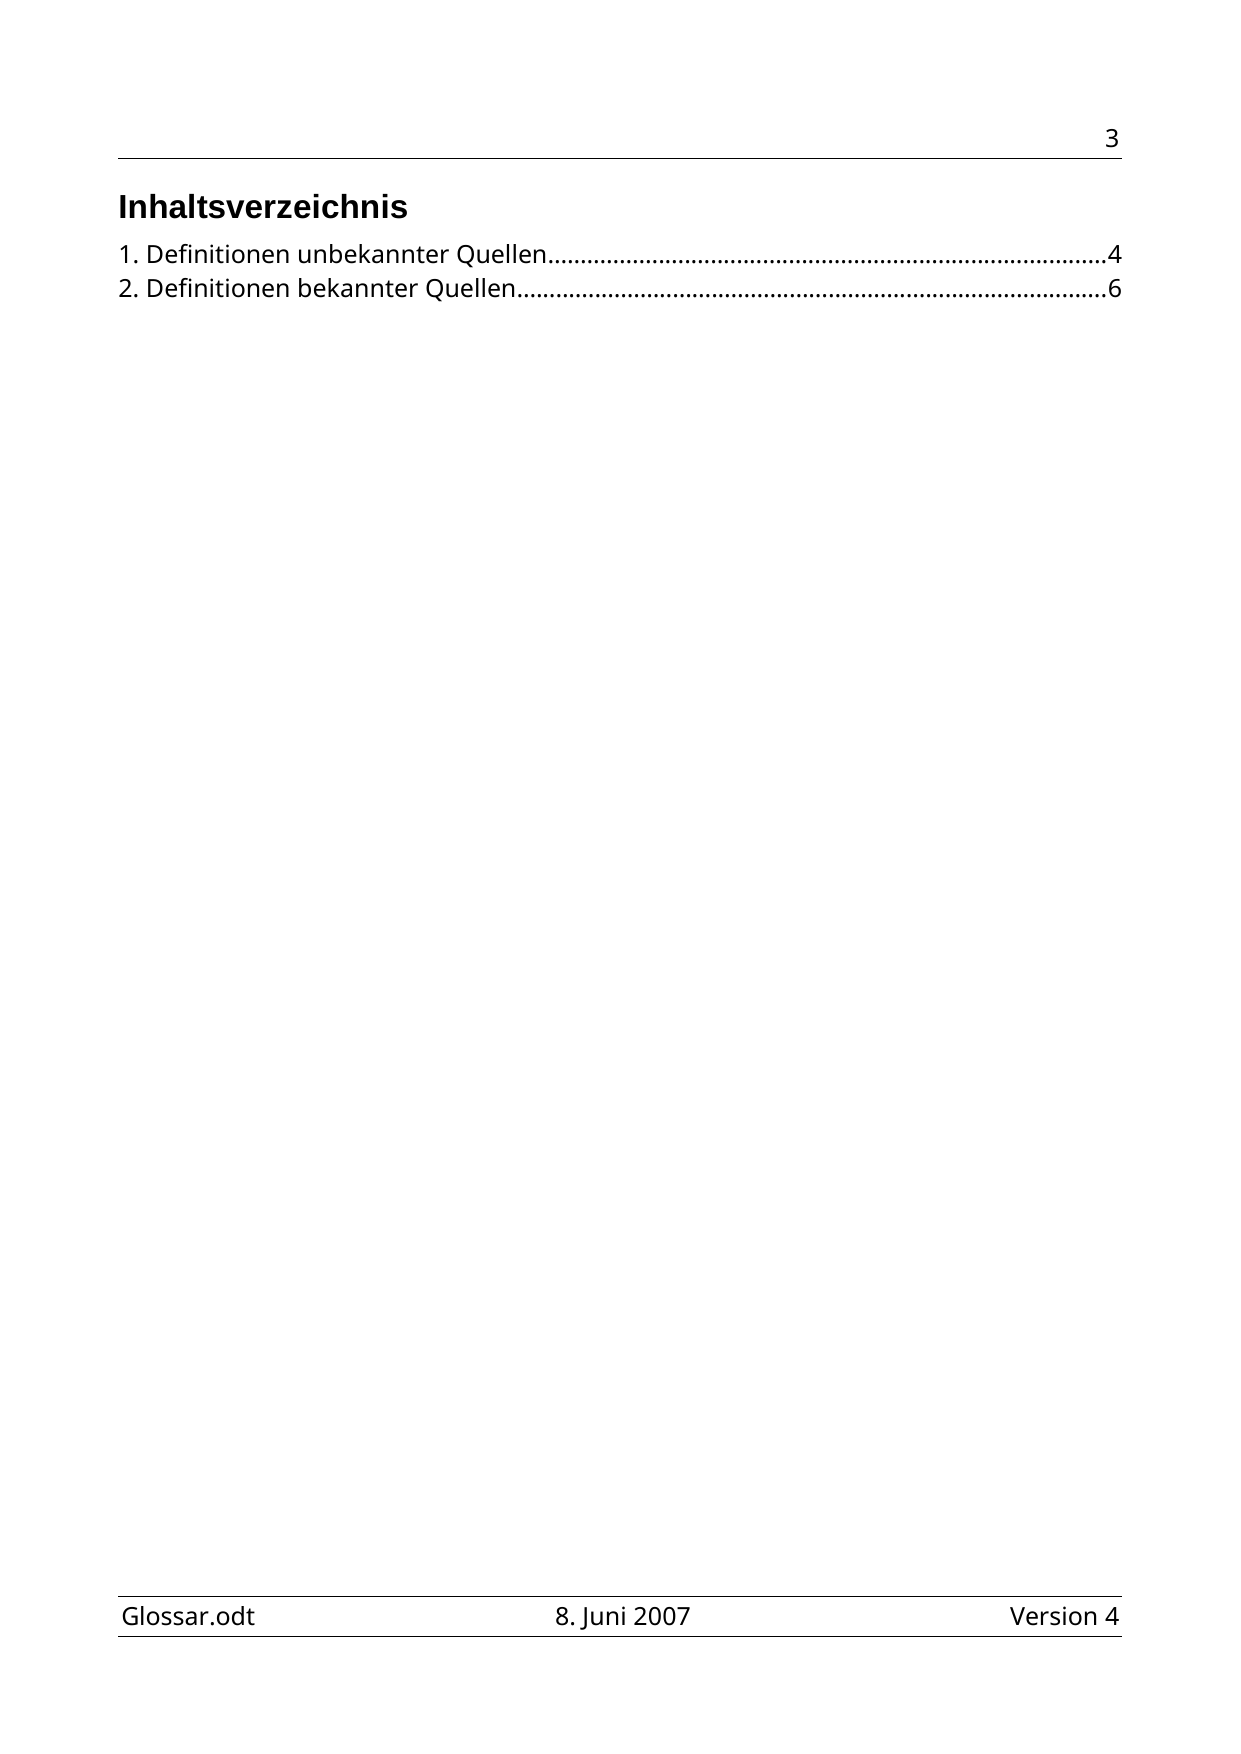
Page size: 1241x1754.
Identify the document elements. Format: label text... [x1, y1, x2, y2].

text 1. Definitionen unbekannter Quellen 4 [118, 237, 1122, 271]
text 2. Definitionen bekannter Quellen 6 [118, 271, 1122, 305]
subtitle Inhaltsverzeichnis [118, 187, 1122, 225]
